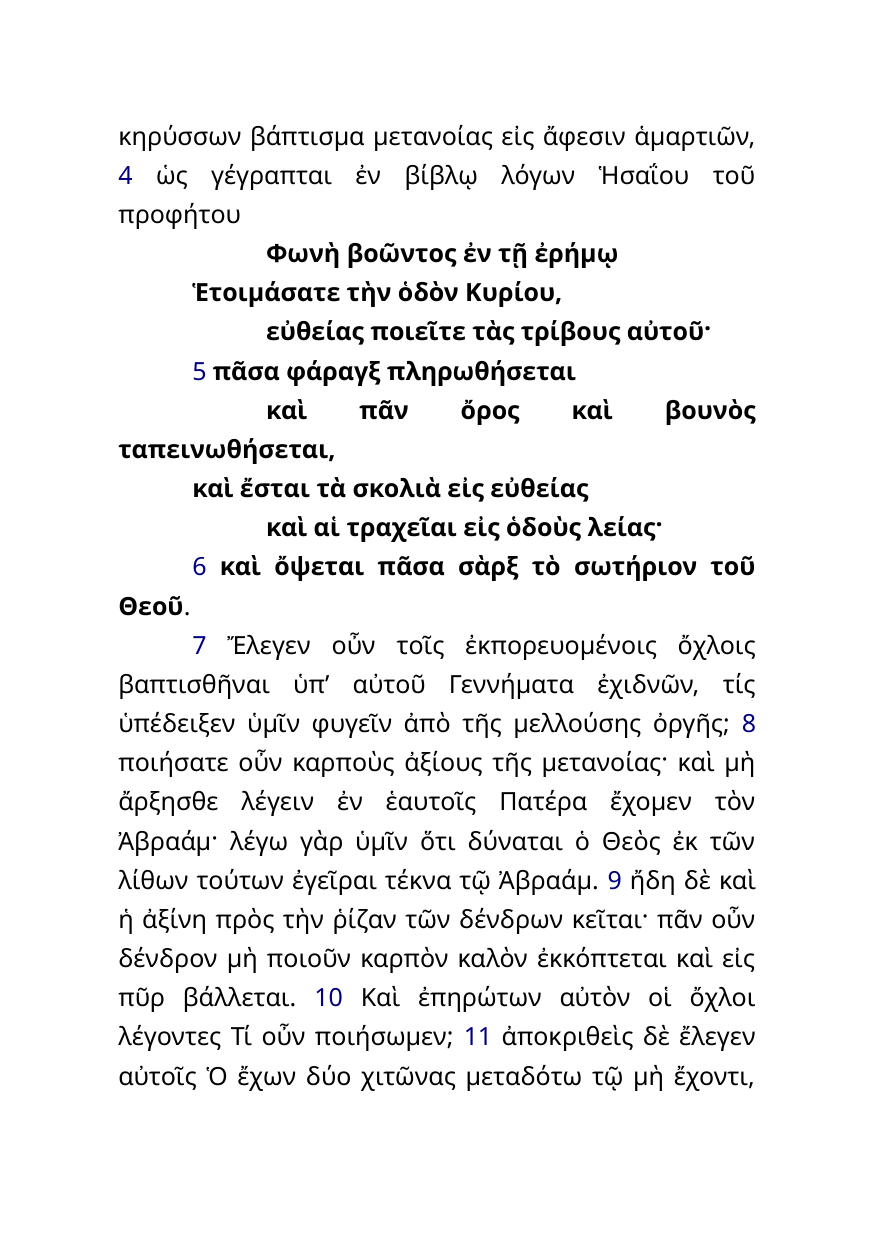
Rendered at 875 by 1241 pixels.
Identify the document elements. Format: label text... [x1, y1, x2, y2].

text εὐθείας ποιεῖτε τὰς τρίβους αὐτοῦ· [118, 314, 756, 348]
text 6 καὶ ὄψεται πᾶσα σὰρξ τὸ σωτήριον τοῦ Θεοῦ. [118, 549, 756, 622]
text Ἑτοιμάσατε τὴν ὁδὸν Κυρίου, [118, 275, 756, 309]
text 5 πᾶσα φάραγξ πληρωθήσεται [118, 353, 756, 387]
text κηρύσσων βάπτισμα μετανοίας εἰς ἄφεσιν ἁμαρτιῶν, 4 ὡς γέγραπται ἐν βίβλῳ λόγων Ἡσαΐου τοῦ προφήτου [118, 118, 756, 231]
text 7 Ἔλεγεν οὖν τοῖς ἐκπορευομένοις ὄχλοις βαπτισθῆναι ὑπ’ αὐτοῦ Γεννήματα ἐχιδνῶν, τίς ὑπέδειξεν ὑμῖν φυγεῖν ἀπὸ τῆς μελλούσης ὀργῆς; 8 ποιήσατε οὖν καρποὺς ἀξίους τῆς μετανοίας· καὶ μὴ ἄρξησθε λέγειν ἐν ἑαυτοῖς Πατέρα ἔχομεν τὸν Ἀβραάμ· λέγω γὰρ ὑμῖν ὅτι δύναται ὁ Θεὸς ἐκ τῶν λίθων τούτων ἐγεῖραι τέκνα τῷ Ἀβραάμ. 9 ἤδη δὲ καὶ ἡ ἀξίνη πρὸς τὴν ῥίζαν τῶν δένδρων κεῖται· πᾶν οὖν δένδρον μὴ ποιοῦν καρπὸν καλὸν ἐκκόπτεται καὶ εἰς πῦρ βάλλεται. 10 Καὶ ἐπηρώτων αὐτὸν οἱ ὄχλοι λέγοντες Τί οὖν ποιήσωμεν; 11 ἀποκριθεὶς δὲ ἔλεγεν αὐτοῖς Ὁ ἔχων δύο χιτῶνας μεταδότω τῷ μὴ ἔχοντι, [118, 627, 756, 1092]
text Φωνὴ βοῶντος ἐν τῇ ἐρήμῳ [118, 236, 756, 270]
text καὶ ἔσται τὰ σκολιὰ εἰς εὐθείας [118, 471, 756, 505]
text καὶ αἱ τραχεῖαι εἰς ὁδοὺς λείας· [118, 510, 756, 544]
text καὶ πᾶν ὄρος καὶ βουνὸς ταπεινωθήσεται, [118, 392, 756, 466]
